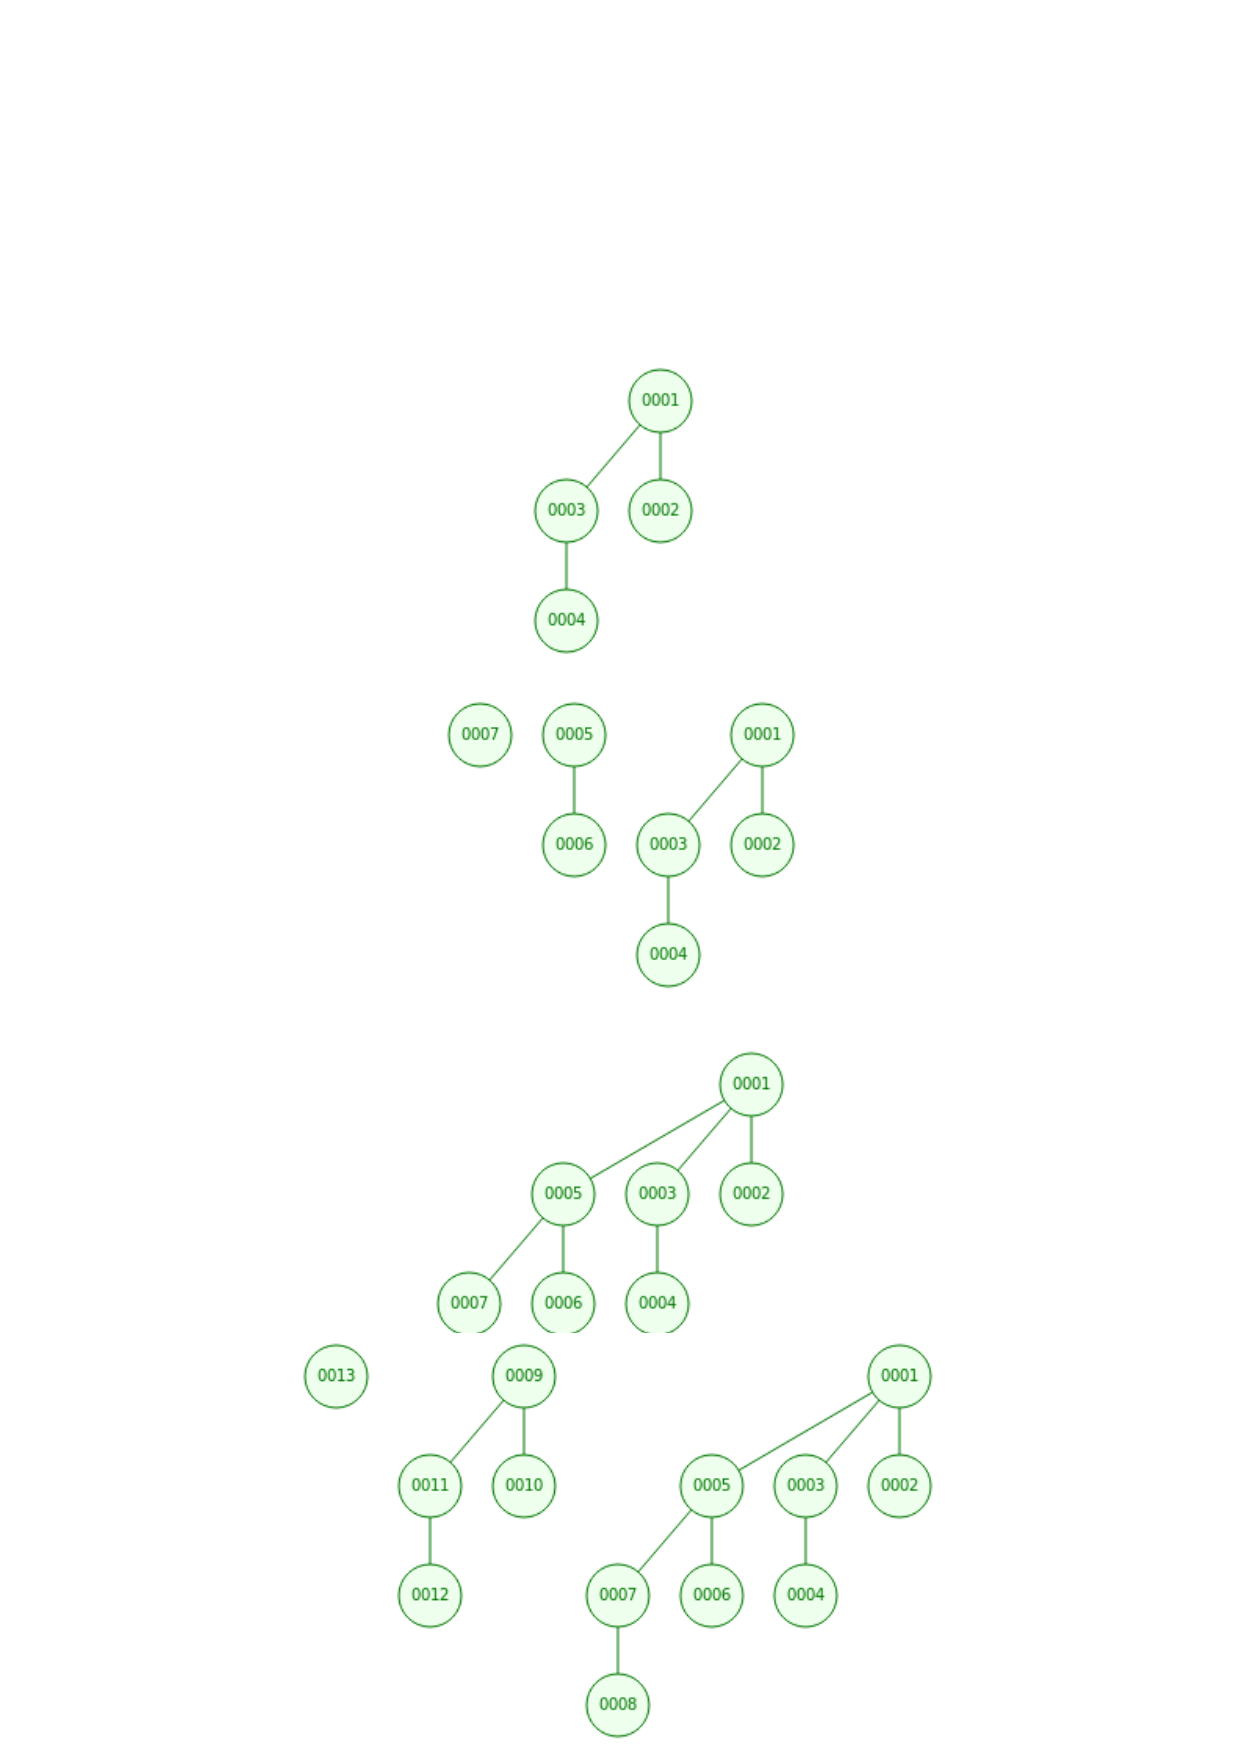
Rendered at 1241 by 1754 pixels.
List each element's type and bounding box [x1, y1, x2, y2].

picture [526, 348, 714, 665]
picture [435, 693, 805, 1015]
picture [288, 1038, 953, 1754]
